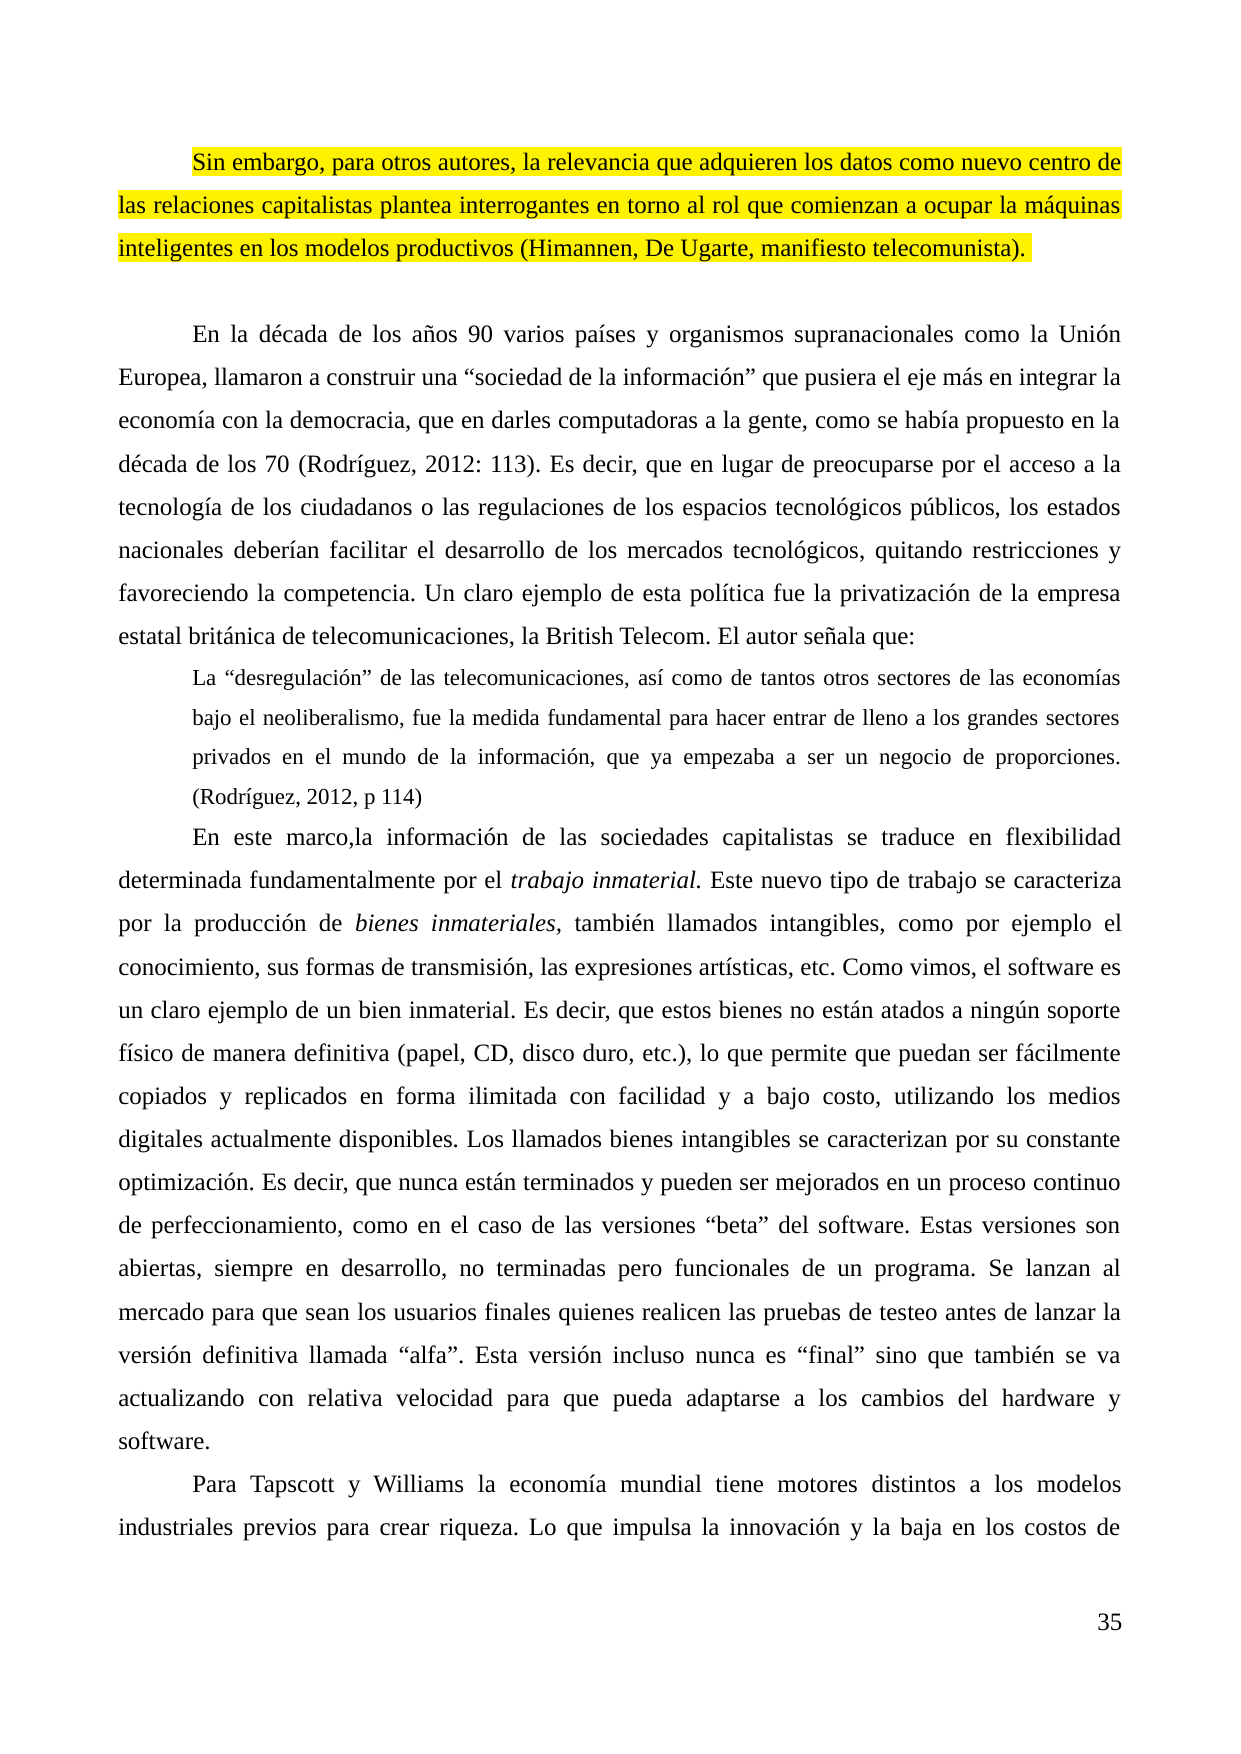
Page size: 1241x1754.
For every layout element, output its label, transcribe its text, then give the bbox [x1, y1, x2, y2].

text Sin embargo, para otros autores, la relevancia que adquieren los datos como nuevo centro de las relaciones capitalistas plantea interrogantes en torno al rol que comienzan a ocupar la máquinas inteligentes en los modelos productivos (Himannen, De Ugarte, manifiesto telecomunista). [118, 147, 1122, 262]
text En la década de los años 90 varios países y organismos supranacionales como la Unión Europea, llamaron a construir una “sociedad de la información” que pusiera el eje más en integrar la economía con la democracia, que en darles computadoras a la gente, como se había propuesto en la década de los 70 (Rodríguez, 2012: 113). Es decir, que en lugar de preocuparse por el acceso a la tecnología de los ciudadanos o las regulaciones de los espacios tecnológicos públicos, los estados nacionales deberían facilitar el desarrollo de los mercados tecnológicos, quitando restricciones y favoreciendo la competencia. Un claro ejemplo de esta política fue la privatización de la empresa estatal británica de telecomunicaciones, la British Telecom. El autor señala que: [118, 319, 1122, 650]
text En este marco,la información de las sociedades capitalistas se traduce en flexibilidad determinada fundamentalmente por el trabajo inmaterial. Este nuevo tipo de trabajo se caracteriza por la producción de bienes inmateriales, también llamados intangibles, como por ejemplo el conocimiento, sus formas de transmisión, las expresiones artísticas, etc. Como vimos, el software es un claro ejemplo de un bien inmaterial. Es decir, que estos bienes no están atados a ningún soporte físico de manera definitiva (papel, CD, disco duro, etc.), lo que permite que puedan ser fácilmente copiados y replicados en forma ilimitada con facilidad y a bajo costo, utilizando los medios digitales actualmente disponibles. Los llamados bienes intangibles se caracterizan por su constante optimización. Es decir, que nunca están terminados y pueden ser mejorados en un proceso continuo de perfeccionamiento, como en el caso de las versiones “beta” del software. Estas versiones son abiertas, siempre en desarrollo, no terminadas pero funcionales de un programa. Se lanzan al mercado para que sean los usuarios finales quienes realicen las pruebas de testeo antes de lanzar la versión definitiva llamada “alfa”. Esta versión incluso nunca es “final” sino que también se va actualizando con relativa velocidad para que pueda adaptarse a los cambios del hardware y software. [118, 822, 1122, 1455]
text Para Tapscott y Williams la economía mundial tiene motores distintos a los modelos industriales previos para crear riqueza. Lo que impulsa la innovación y la baja en los costos de [118, 1469, 1122, 1541]
text La “desregulación” de las telecomunicaciones, así como de tantos otros sectores de las economías bajo el neoliberalismo, fue la medida fundamental para hacer entrar de lleno a los grandes sectores privados en el mundo de la información, que ya empezaba a ser un negocio de proporciones. (Rodríguez, 2012, p 114) [192, 664, 1122, 809]
